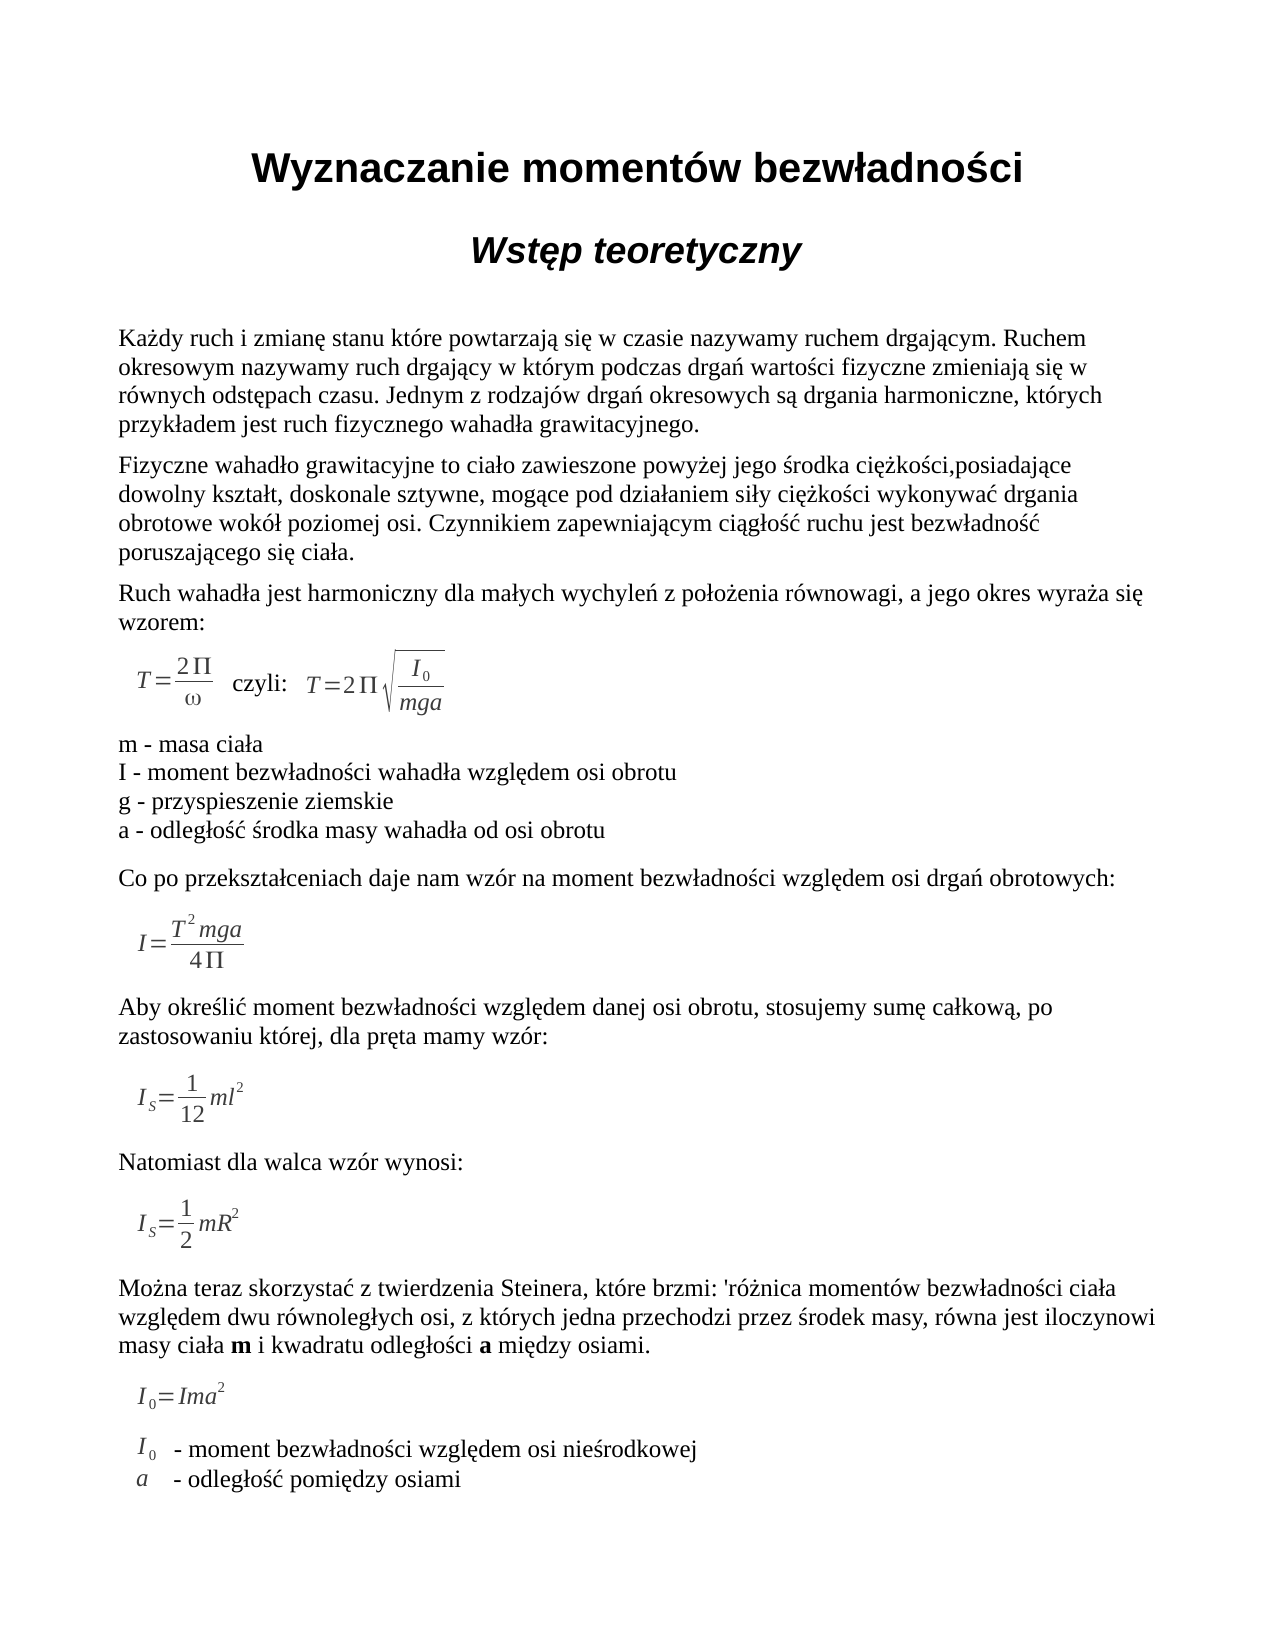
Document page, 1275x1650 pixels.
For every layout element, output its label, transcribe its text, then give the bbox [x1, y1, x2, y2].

text - odległość pomiędzy osiami [118, 1464, 1157, 1493]
text Co po przekształceniach daje nam wzór na moment bezwładności względem osi drgań obrotowych: [118, 863, 1157, 892]
subtitle Wstęp teoretyczny [118, 228, 1157, 272]
text Można teraz skorzystać z twierdzenia Steinera, które brzmi: 'różnica momentów bezwładności ciała względem dwu równoległych osi, z których jedna przechodzi przez środek masy, równa jest iloczynowi masy ciała m i kwadratu odległości a między osiami. [118, 1273, 1157, 1359]
text Fizyczne wahadło grawitacyjne to ciało zawieszone powyżej jego środka ciężkości,posiadające dowolny kształt, doskonale sztywne, mogące pod działaniem siły ciężkości wykonywać drgania obrotowe wokół poziomej osi. Czynnikiem zapewniającym ciągłość ruchu jest bezwładność poruszającego się ciała. [118, 451, 1157, 566]
text czyli: [118, 648, 1157, 716]
text m - masa ciała [118, 729, 1157, 757]
text I - moment bezwładności wahadła względem osi obrotu [118, 757, 1157, 786]
text Natomiast dla walca wzór wynosi: [118, 1147, 1157, 1176]
text g - przyspieszenie ziemskie [118, 786, 1157, 815]
text - moment bezwładności względem osi nieśrodkowej [118, 1433, 1157, 1464]
text Każdy ruch i zmianę stanu które powtarzają się w czasie nazywamy ruchem drgającym. Ruchem okresowym nazywamy ruch drgający w którym podczas drgań wartości fizyczne zmieniają się w równych odstępach czasu. Jednym z rodzajów drgań okresowych są drgania harmoniczne, których przykładem jest ruch fizycznego wahadła grawitacyjnego. [118, 323, 1157, 438]
text Aby określić moment bezwładności względem danej osi obrotu, stosujemy sumę całkową, po zastosowaniu której, dla pręta mamy wzór: [118, 992, 1157, 1050]
text Ruch wahadła jest harmoniczny dla małych wychyleń z położenia równowagi, a jego okres wyraża się wzorem: [118, 578, 1157, 636]
subtitle Wyznaczanie momentów bezwładności [118, 143, 1157, 191]
text a - odległość środka masy wahadła od osi obrotu [118, 815, 1157, 844]
